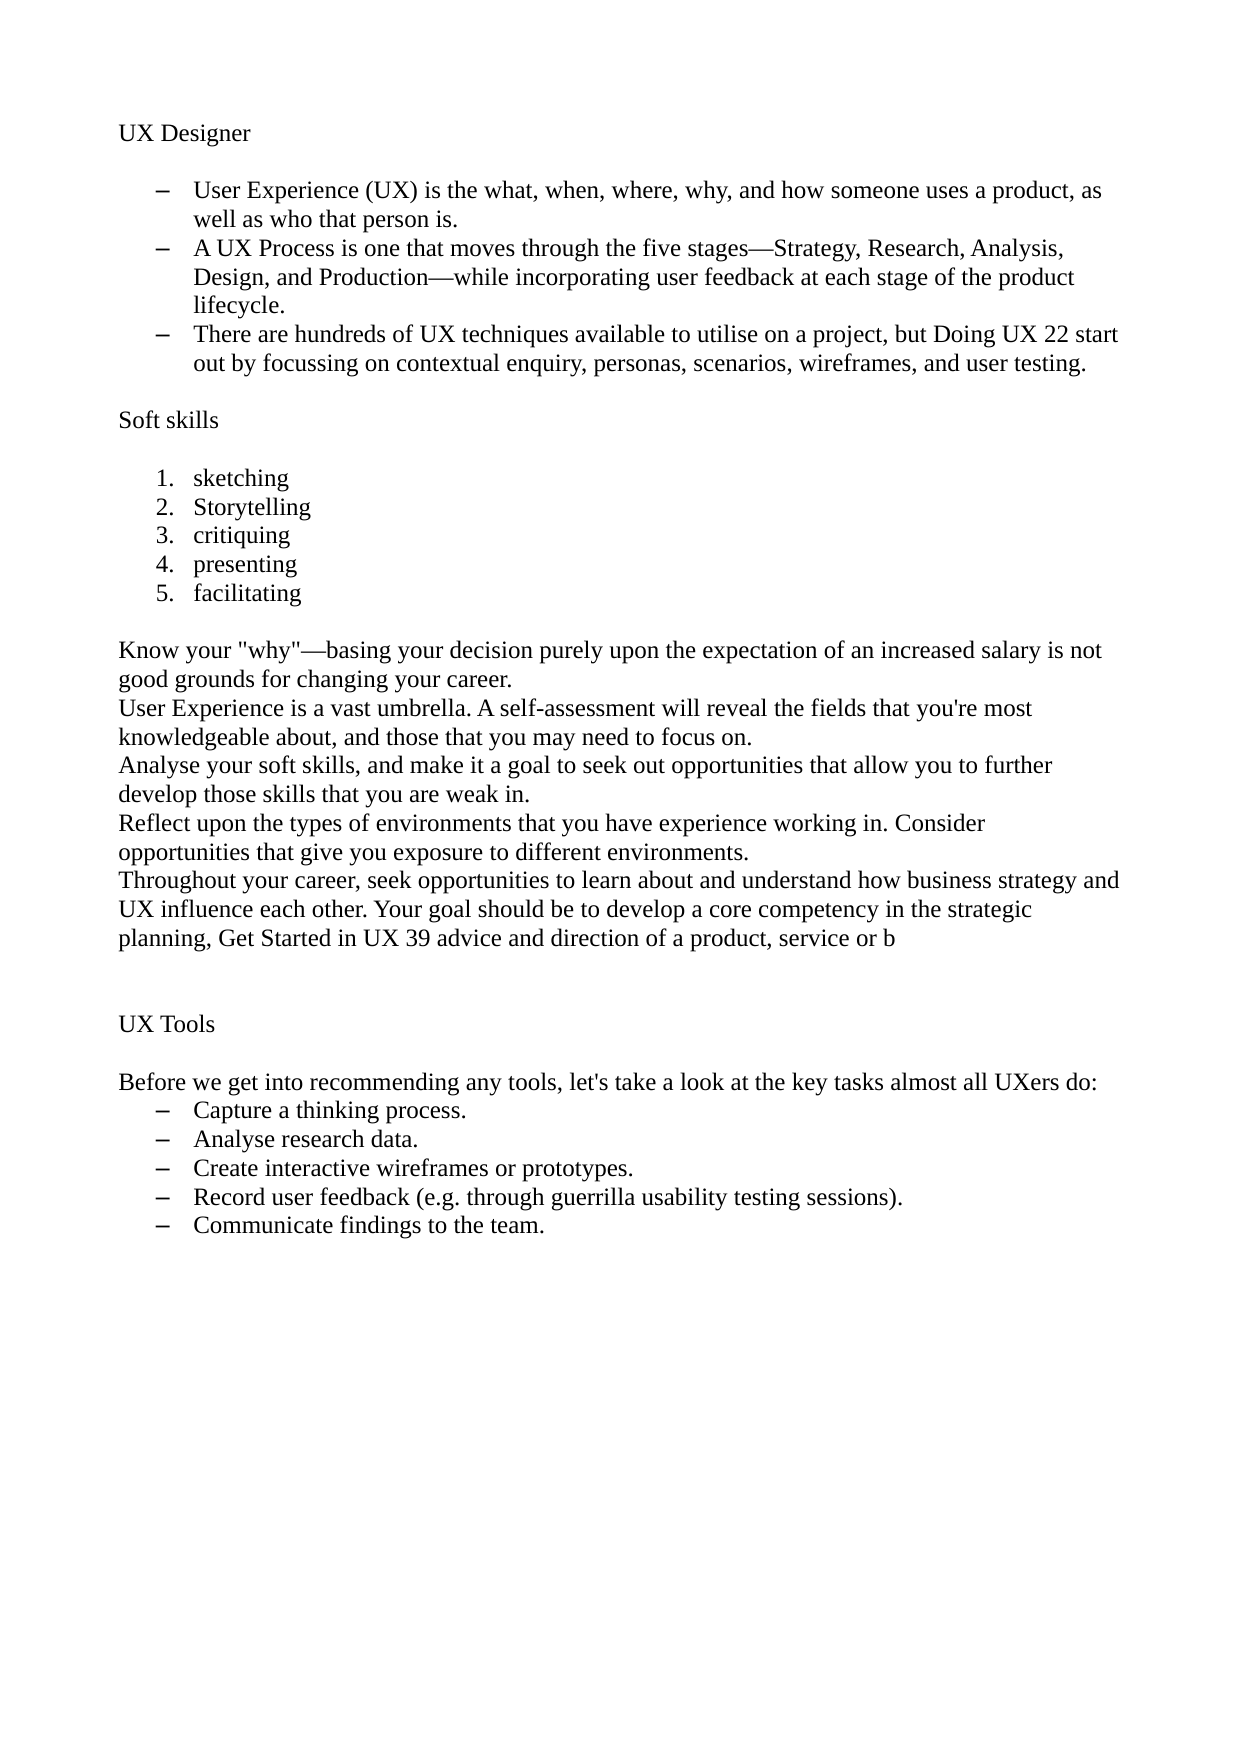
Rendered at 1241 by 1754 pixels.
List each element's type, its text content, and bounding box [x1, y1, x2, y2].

text UX Tools [118, 1009, 1122, 1038]
list critiquing [156, 521, 1122, 549]
text Analyse your soft skills, and make it a goal to seek out opportunities that allow you to further develop those skills that you are weak in. [118, 751, 1122, 808]
list Analyse research data. [156, 1124, 1122, 1153]
text Know your "why"—basing your decision purely upon the expectation of an increased salary is not good grounds for changing your career. [118, 636, 1122, 693]
text Throughout your career, seek opportunities to learn about and understand how business strategy and UX influence each other. Your goal should be to develop a core competency in the strategic planning, Get Started in UX 39 advice and direction of a product, service or b [118, 866, 1122, 952]
list User Experience (UX) is the what, when, where, why, and how someone uses a product, as well as who that person is. [156, 176, 1122, 233]
list A UX Process is one that moves through the five stages—Strategy, Research, Analysis, Design, and Production—while incorporating user feedback at each stage of the product lifecycle. [156, 233, 1122, 319]
list sketching [156, 463, 1122, 492]
list There are hundreds of UX techniques available to utilise on a project, but Doing UX 22 start out by focussing on contextual enquiry, personas, scenarios, wireframes, and user testing. [156, 319, 1122, 377]
text Soft skills [118, 406, 1122, 434]
list Record user feedback (e.g. through guerrilla usability testing sessions). [156, 1182, 1122, 1211]
list Create interactive wireframes or prototypes. [156, 1153, 1122, 1182]
text Before we get into recommending any tools, let's take a look at the key tasks almost all UXers do: [118, 1067, 1122, 1096]
list Storytelling [156, 492, 1122, 521]
text Reflect upon the types of environments that you have experience working in. Consider opportunities that give you exposure to different environments. [118, 808, 1122, 866]
list Capture a thinking process. [156, 1096, 1122, 1124]
text UX Designer [118, 118, 1122, 147]
list Communicate findings to the team. [156, 1211, 1122, 1239]
text User Experience is a vast umbrella. A self-assessment will reveal the fields that you're most knowledgeable about, and those that you may need to focus on. [118, 693, 1122, 751]
list facilitating [156, 578, 1122, 607]
list presenting [156, 549, 1122, 578]
